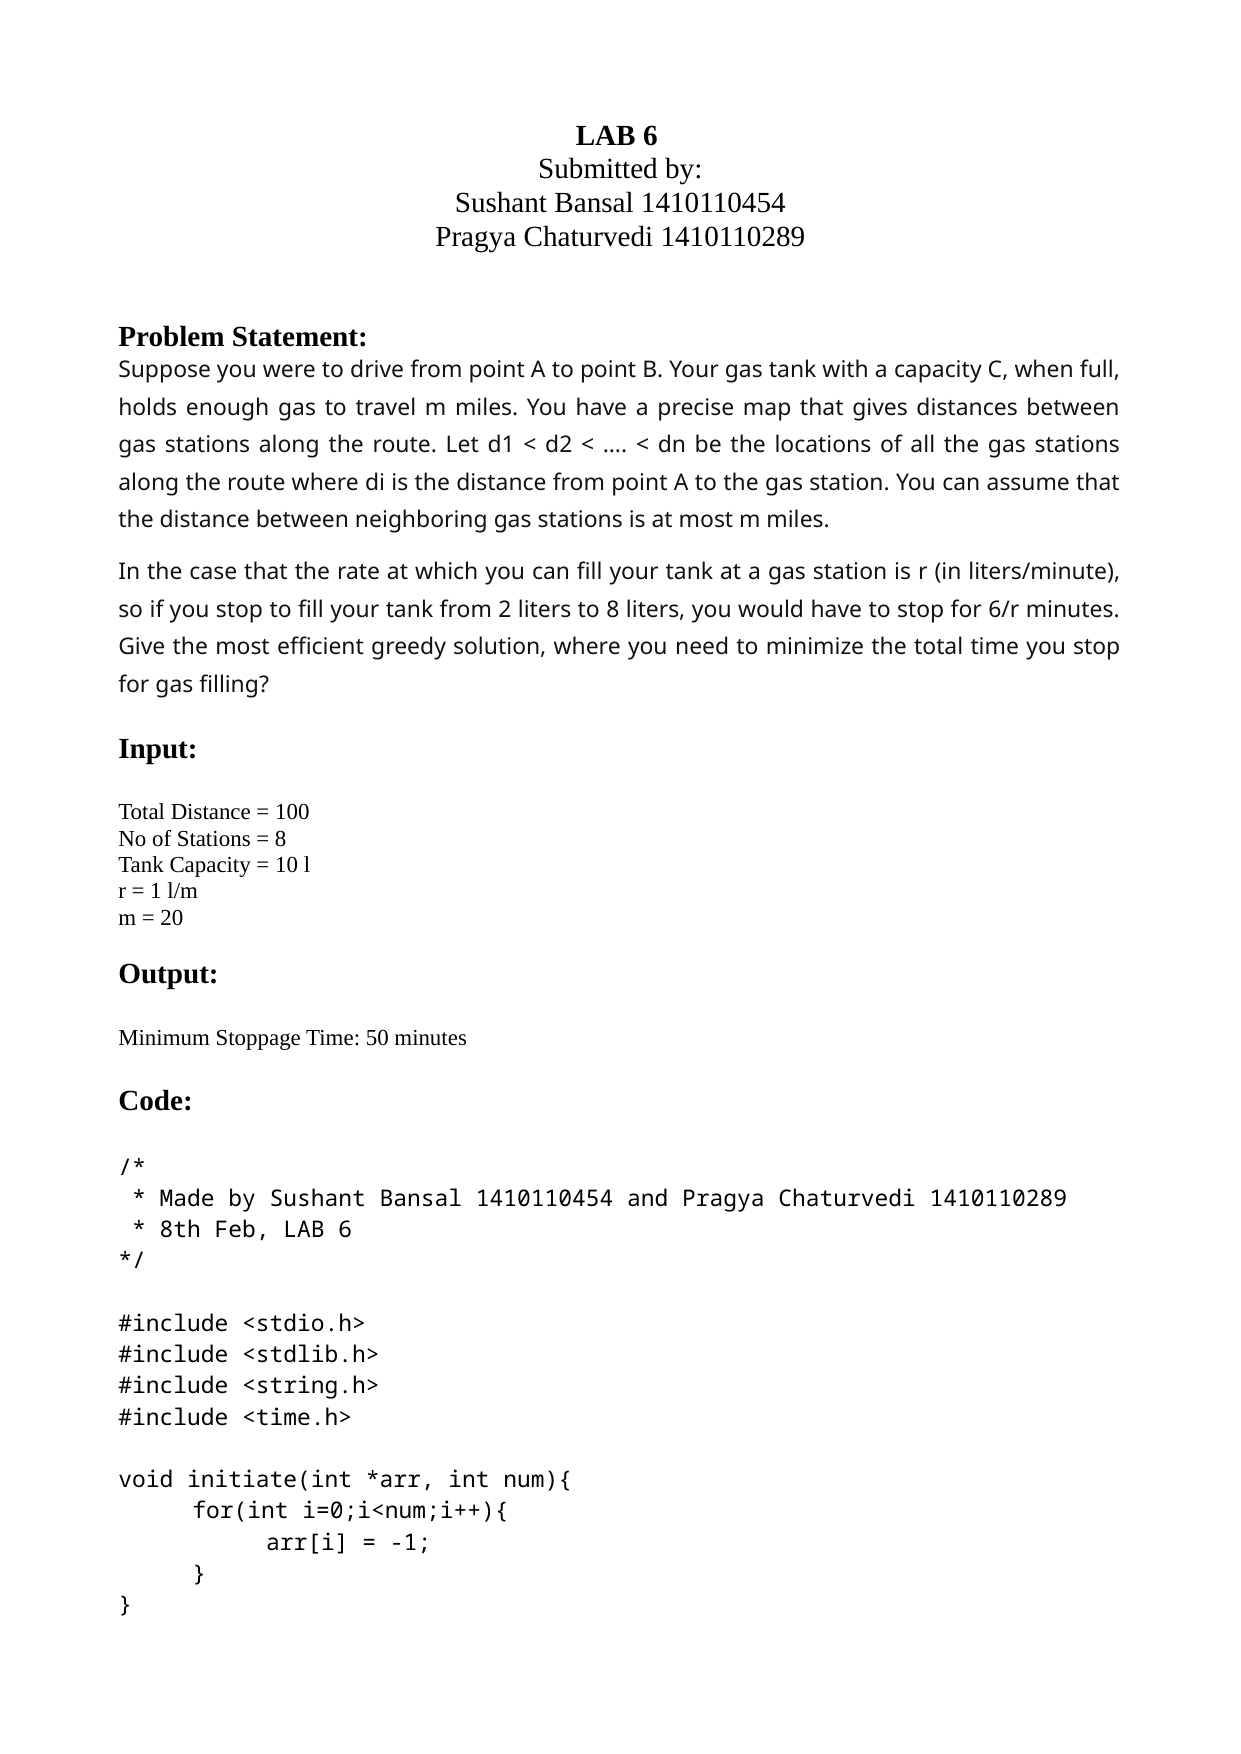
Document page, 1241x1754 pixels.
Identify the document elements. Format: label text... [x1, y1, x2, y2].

text Code: [118, 1083, 1122, 1117]
text Submitted by: [118, 152, 1122, 185]
text #include <stdio.h> [118, 1307, 1122, 1338]
text #include <stdlib.h> [118, 1338, 1122, 1369]
text m = 20 [118, 904, 1122, 930]
text } [118, 1557, 1122, 1588]
text Minimum Stoppage Time: 50 minutes [118, 1024, 1122, 1050]
text #include <time.h> [118, 1401, 1122, 1432]
text r = 1 l/m [118, 877, 1122, 904]
text * Made by Sushant Bansal 1410110454 and Pragya Chaturvedi 1410110289 [118, 1182, 1122, 1213]
text Output: [118, 957, 1122, 990]
text LAB 6 [118, 118, 1122, 152]
text } [118, 1588, 1122, 1619]
text Tank Capacity = 10 l [118, 851, 1122, 877]
text arr[i] = -1; [118, 1526, 1122, 1557]
text Suppose you were to drive from point A to point B. Your gas tank with a capacity C, when full, holds enough gas to travel m miles. You have a precise map that gives distances between gas stations along the route. Let d1 < d2 < …. < dn be the locations of all the gas stations along the route where di is the distance from point A to the gas station. You can assume that the distance between neighboring gas stations is at most m miles. [118, 353, 1122, 534]
text No of Stations = 8 [118, 825, 1122, 851]
text */ [118, 1244, 1122, 1276]
text In the case that the rate at which you can fill your tank at a gas station is r (in liters/minute), so if you stop to fill your tank from 2 liters to 8 liters, you would have to stop for 6/r minutes. Give the most efficient greedy solution, where you need to minimize the total time you stop for gas filling? [118, 555, 1122, 699]
text Input: [118, 731, 1122, 765]
text /* [118, 1151, 1122, 1182]
text Sushant Bansal 1410110454 [118, 185, 1122, 219]
text Total Distance = 100 [118, 798, 1122, 825]
text #include <string.h> [118, 1369, 1122, 1401]
text void initiate(int *arr, int num){ [118, 1463, 1122, 1494]
text for(int i=0;i<num;i++){ [118, 1494, 1122, 1526]
text Pragya Chaturvedi 1410110289 [118, 219, 1122, 252]
text Problem Statement: [118, 319, 1122, 353]
text * 8th Feb, LAB 6 [118, 1213, 1122, 1244]
